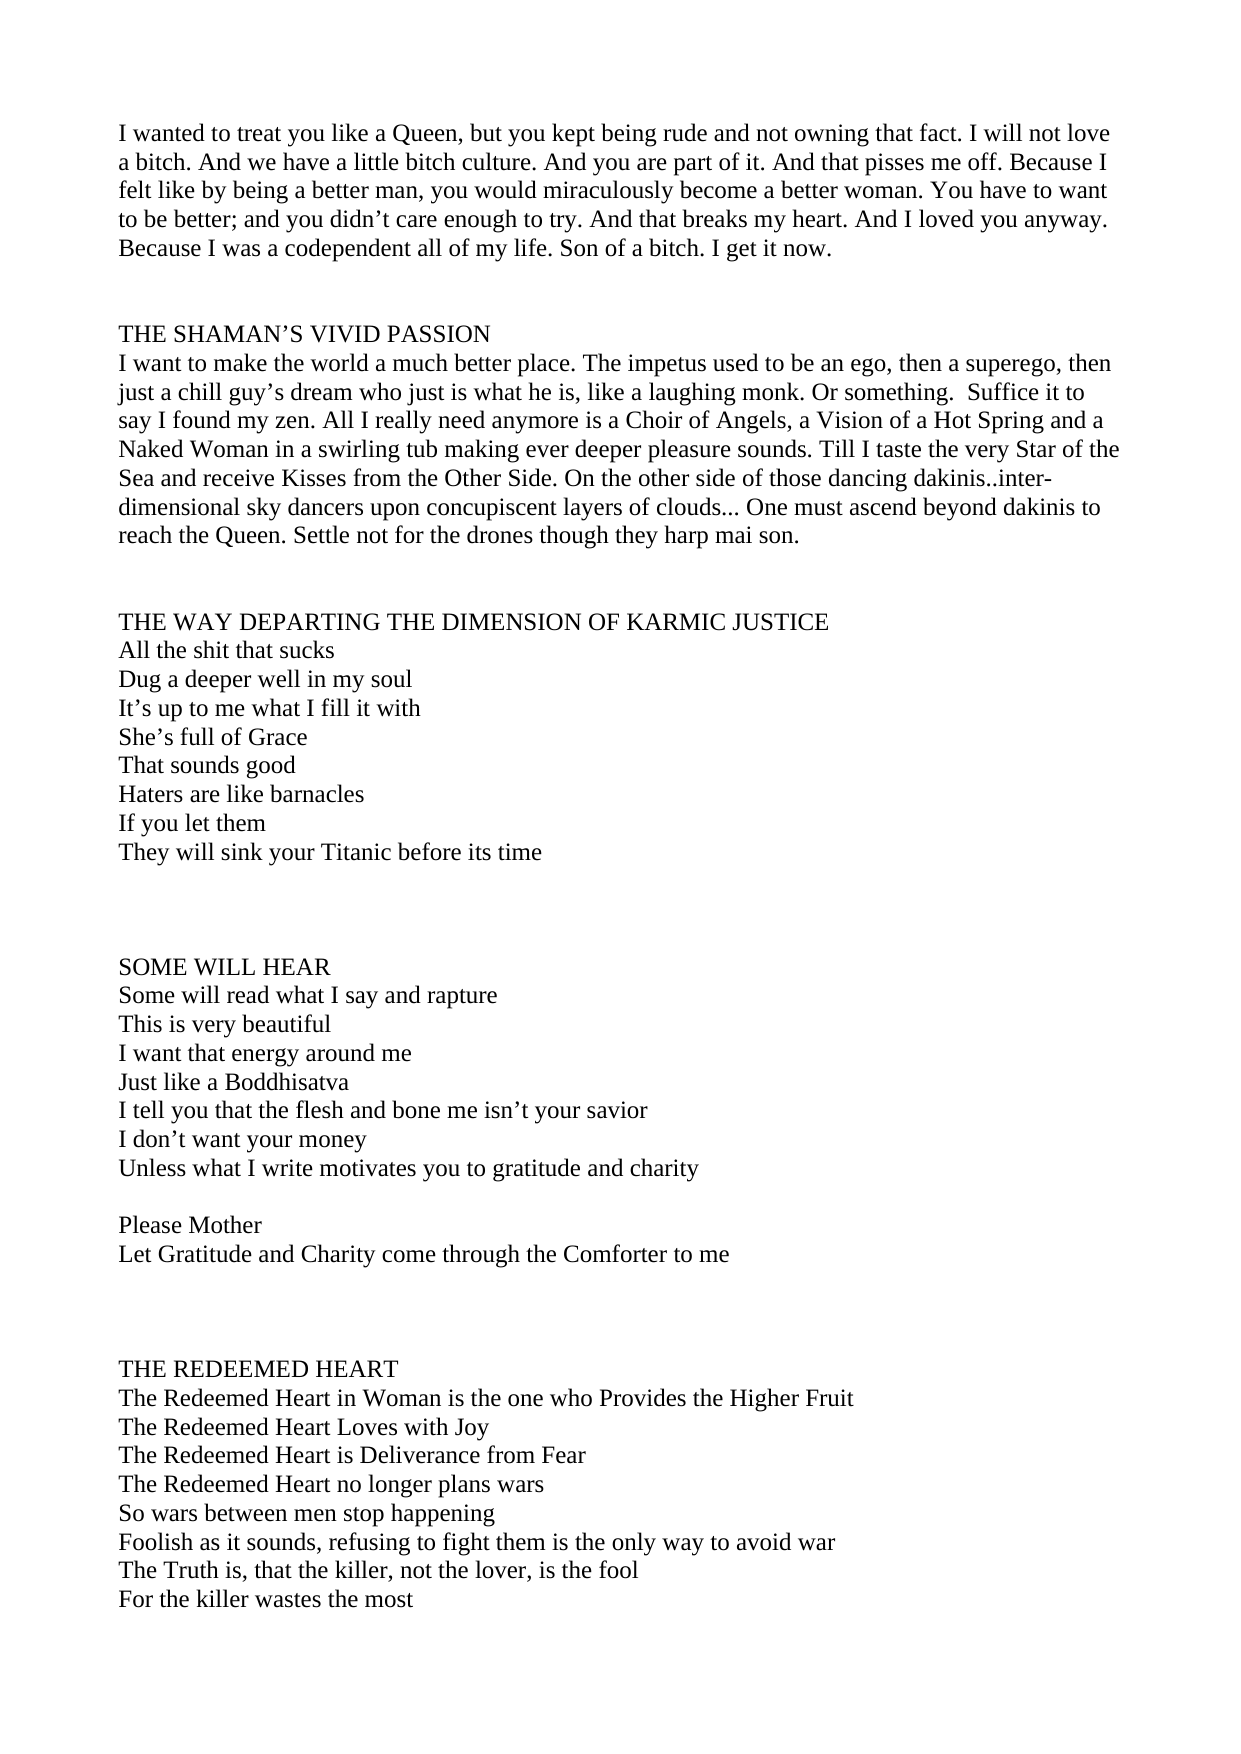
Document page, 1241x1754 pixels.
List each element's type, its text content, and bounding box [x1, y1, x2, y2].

text That sounds good [118, 751, 1122, 779]
text Some will read what I say and rapture [118, 981, 1122, 1009]
text Unless what I write motivates you to gratitude and charity [118, 1153, 1122, 1182]
text So wars between men stop happening [118, 1498, 1122, 1527]
text The Redeemed Heart no longer plans wars [118, 1469, 1122, 1498]
text Let Gratitude and Charity come through the Comforter to me [118, 1239, 1122, 1268]
text The Redeemed Heart is Deliverance from Fear [118, 1441, 1122, 1469]
text I wanted to treat you like a Queen, but you kept being rude and not owning that fact. I will not love a bitch. And we have a little bitch culture. And you are part of it. And that pisses me off. Because I felt like by being a better man, you would miraculously become a better woman. You have to want to be better; and you didn’t care enough to try. And that breaks my heart. And I loved you anyway. Because I was a codependent all of my life. Son of a bitch. I get it now. [118, 118, 1122, 262]
text The Redeemed Heart in Woman is the one who Provides the Higher Fruit [118, 1383, 1122, 1412]
text The Truth is, that the killer, not the lover, is the fool [118, 1556, 1122, 1584]
text She’s full of Grace [118, 722, 1122, 751]
text I want to make the world a much better place. The impetus used to be an ego, then a superego, then just a chill guy’s dream who just is what he is, like a laughing monk. Or something. Suffice it to say I found my zen. All I really need anymore is a Choir of Angels, a Vision of a Hot Spring and a Naked Woman in a swirling tub making ever deeper pleasure sounds. Till I taste the very Star of the Sea and receive Kisses from the Other Side. On the other side of those dancing dakinis..inter-dimensional sky dancers upon concupiscent layers of clouds... One must ascend beyond dakinis to reach the Queen. Settle not for the drones though they harp mai son. [118, 348, 1122, 549]
text They will sink your Titanic before its time [118, 837, 1122, 866]
text Just like a Boddhisatva [118, 1067, 1122, 1096]
text This is very beautiful [118, 1009, 1122, 1038]
text SOME WILL HEAR [118, 952, 1122, 981]
text I tell you that the flesh and bone me isn’t your savior [118, 1096, 1122, 1124]
text All the shit that sucks [118, 636, 1122, 664]
text THE SHAMAN’S VIVID PASSION [118, 319, 1122, 348]
text If you let them [118, 808, 1122, 837]
text Foolish as it sounds, refusing to fight them is the only way to avoid war [118, 1527, 1122, 1556]
text The Redeemed Heart Loves with Joy [118, 1412, 1122, 1441]
text Please Mother [118, 1211, 1122, 1239]
text Dug a deeper well in my soul [118, 664, 1122, 693]
text I don’t want your money [118, 1124, 1122, 1153]
text THE REDEEMED HEART [118, 1354, 1122, 1383]
text It’s up to me what I fill it with [118, 693, 1122, 722]
text For the killer wastes the most [118, 1584, 1122, 1613]
text Haters are like barnacles [118, 779, 1122, 808]
text THE WAY DEPARTING THE DIMENSION OF KARMIC JUSTICE [118, 607, 1122, 636]
text I want that energy around me [118, 1038, 1122, 1067]
